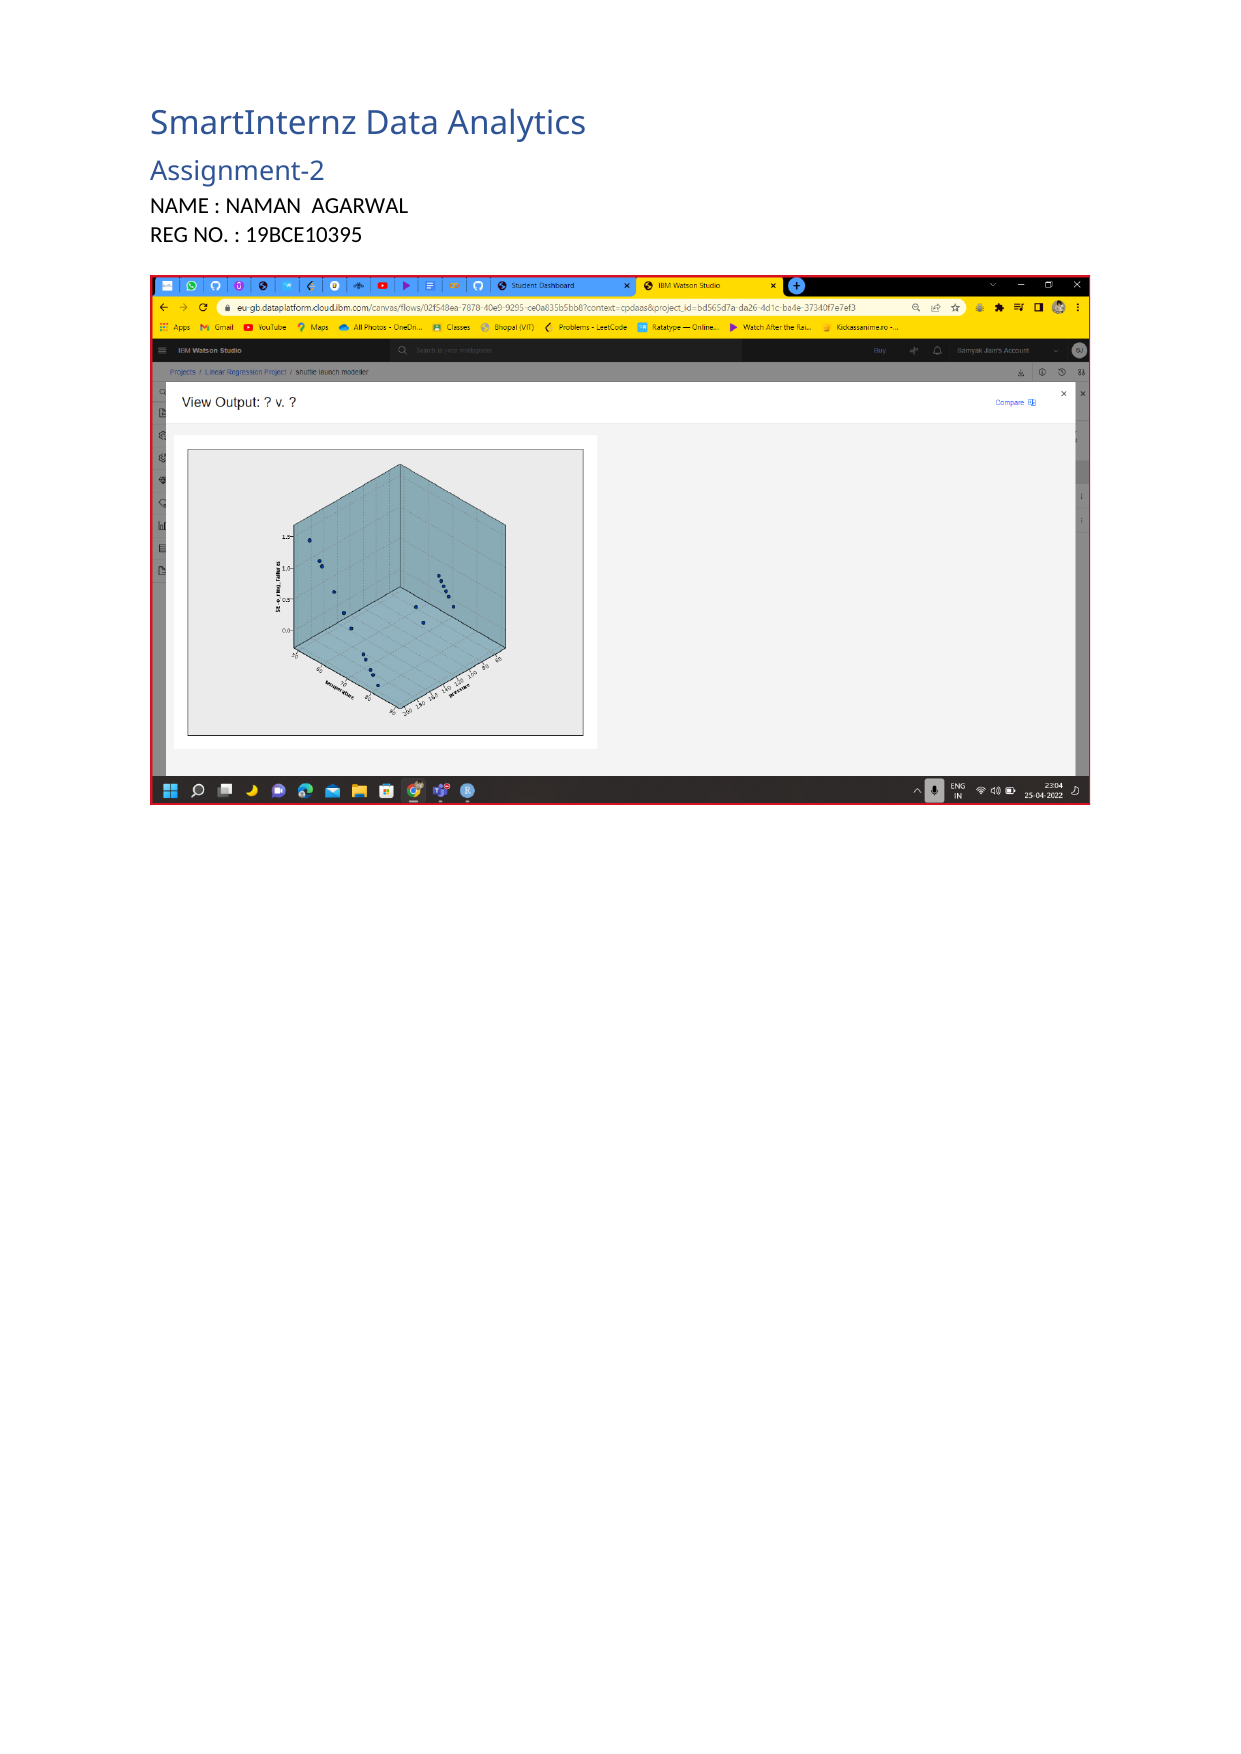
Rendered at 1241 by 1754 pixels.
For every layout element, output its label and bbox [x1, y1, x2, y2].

picture [150, 275, 1091, 805]
